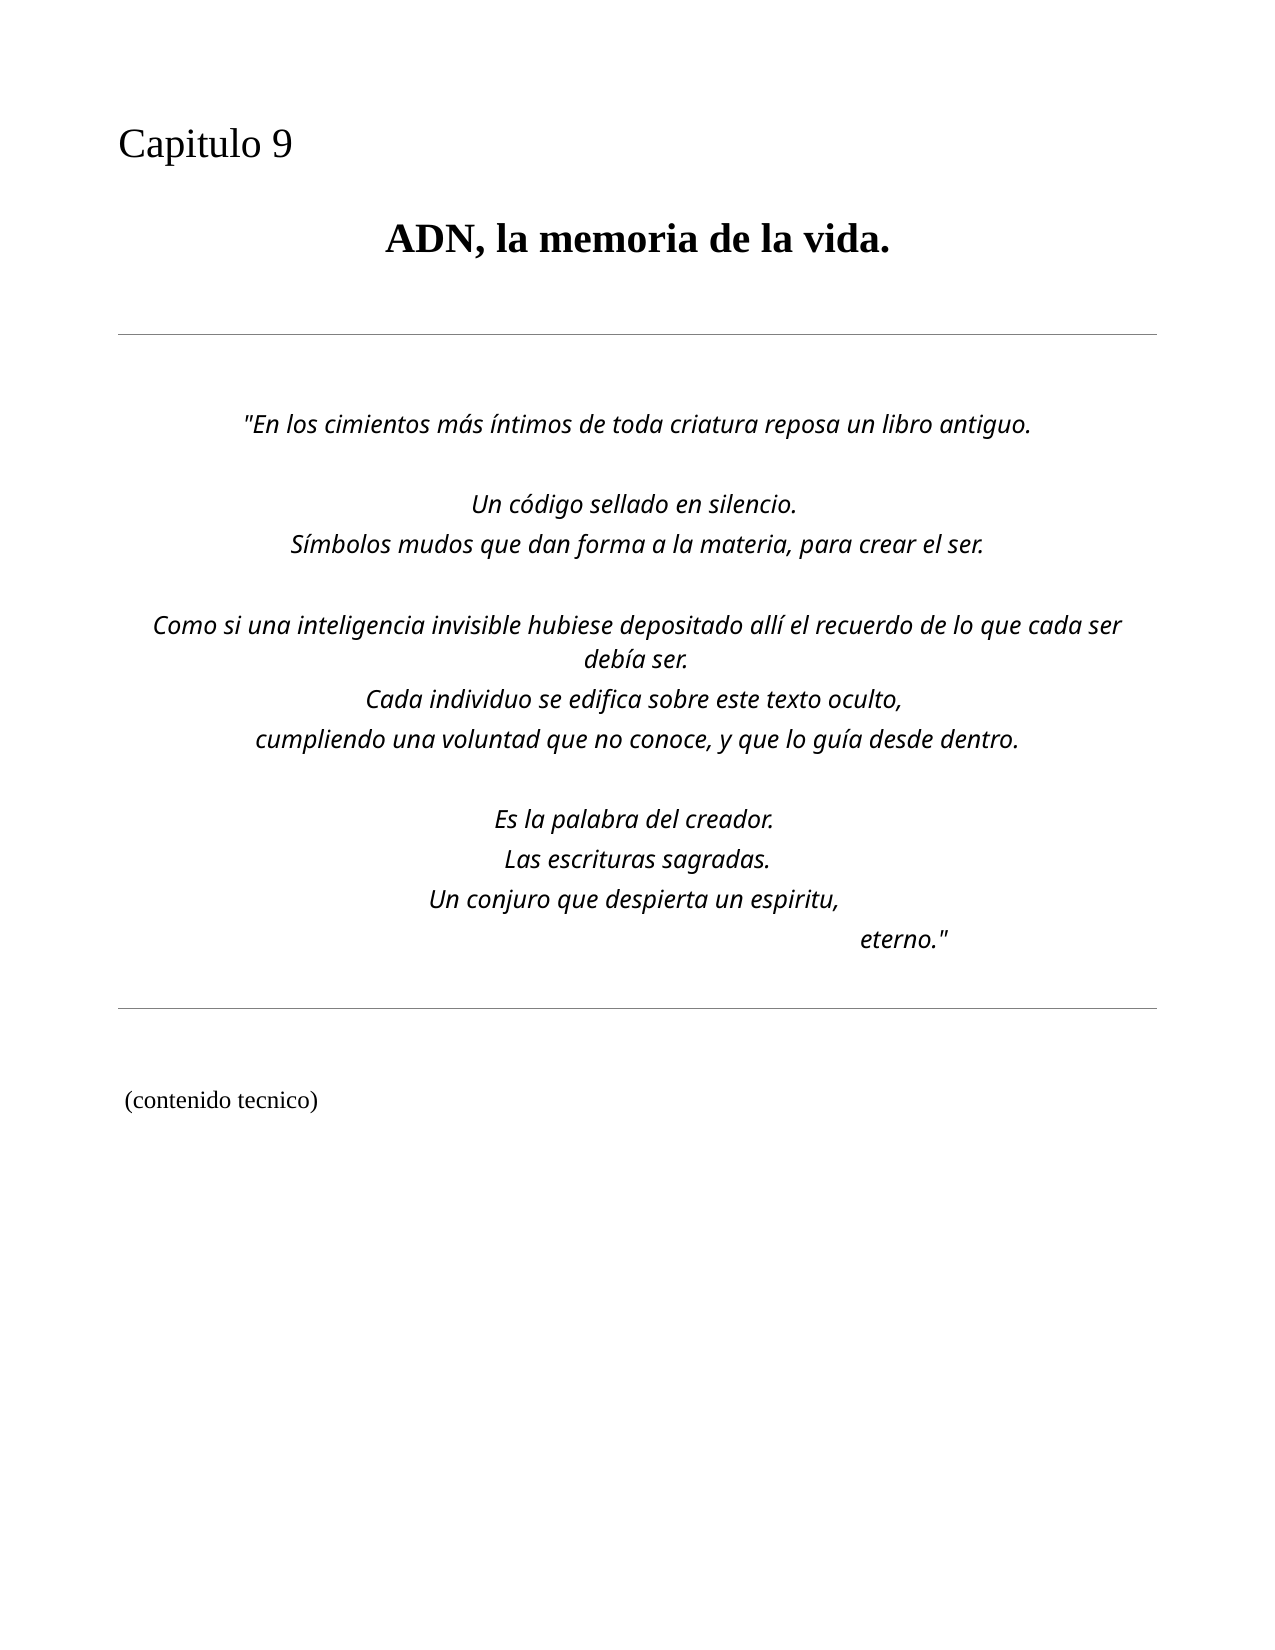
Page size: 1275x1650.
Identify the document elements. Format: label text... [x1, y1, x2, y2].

text ADN, la memoria de la vida. [118, 214, 1157, 262]
text Es la palabra del creador. [121, 802, 1154, 836]
text Un conjuro que despierta un espiritu, [121, 882, 1154, 916]
text Las escrituras sagradas. [121, 842, 1154, 876]
text Símbolos mudos que dan forma a la materia, para crear el ser. [121, 527, 1154, 561]
text Capitulo 9 [118, 118, 1157, 166]
text Cada individuo se edifica sobre este texto oculto, [121, 681, 1154, 716]
text Un código sellado en silencio. [121, 487, 1154, 521]
text "En los cimientos más íntimos de toda criatura reposa un libro antiguo. [121, 407, 1154, 441]
text eterno." [121, 922, 1154, 956]
text Como si una inteligencia invisible hubiese depositado allí el recuerdo de lo que cada ser debía ser. [121, 607, 1154, 675]
text (contenido tecnico) [118, 1085, 1157, 1114]
text cumpliendo una voluntad que no conoce, y que lo guía desde dentro. [121, 722, 1154, 756]
